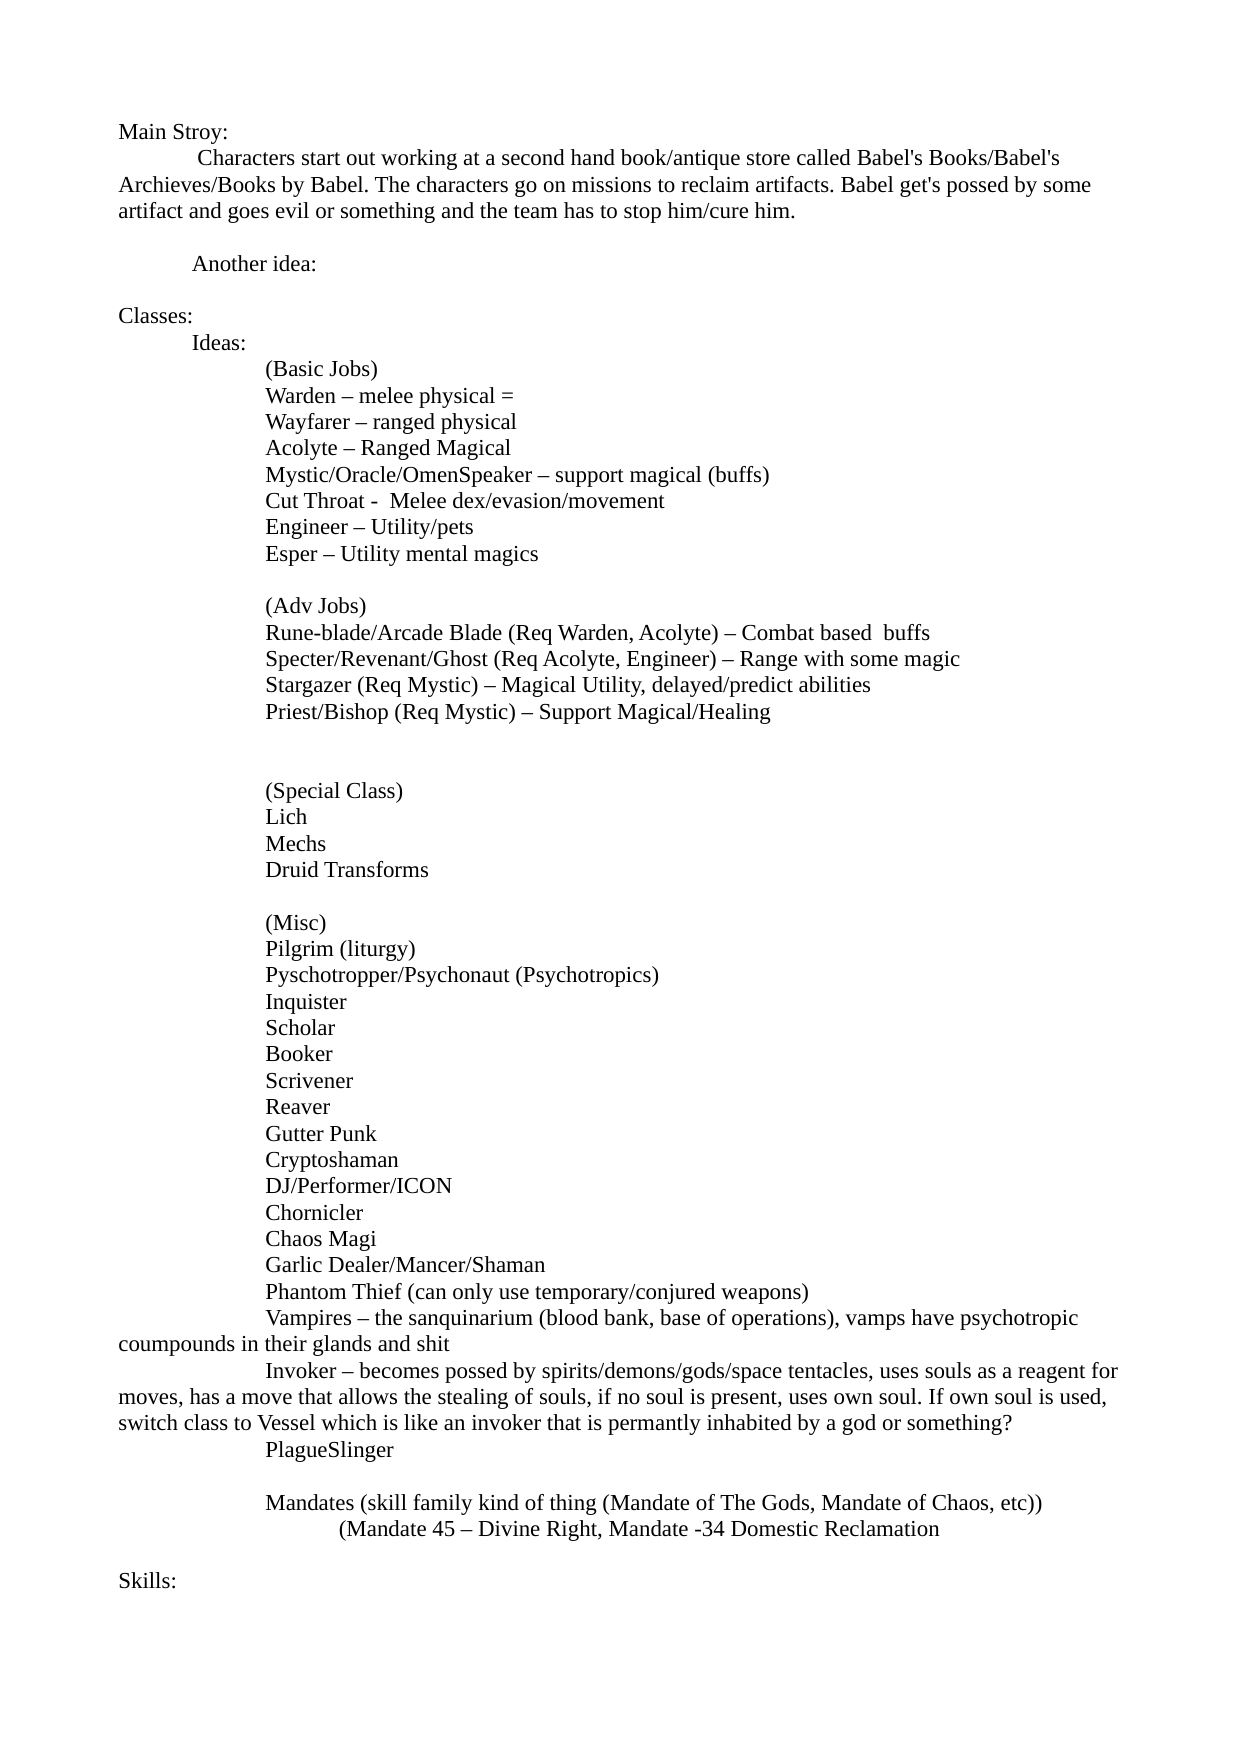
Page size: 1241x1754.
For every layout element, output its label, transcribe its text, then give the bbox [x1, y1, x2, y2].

text Engineer – Utility/pets [118, 513, 1122, 540]
text Mandates (skill family kind of thing (Mandate of The Gods, Mandate of Chaos, etc)) [118, 1488, 1122, 1515]
text Pilgrim (liturgy) [118, 935, 1122, 961]
text (Basic Jobs) [118, 355, 1122, 382]
text DJ/Performer/ICON [118, 1172, 1122, 1199]
text Cut Throat - Melee dex/evasion/movement [118, 487, 1122, 513]
text Wayfarer – ranged physical [118, 408, 1122, 434]
text Gutter Punk [118, 1119, 1122, 1146]
text Acolyte – Ranged Magical [118, 434, 1122, 461]
text Skills: [118, 1568, 1122, 1594]
text Rune-blade/Arcade Blade (Req Warden, Acolyte) – Combat based buffs [118, 619, 1122, 645]
text Warden – melee physical = [118, 382, 1122, 408]
text Booker [118, 1041, 1122, 1067]
text Reaver [118, 1093, 1122, 1119]
text Inquister [118, 988, 1122, 1014]
text Characters start out working at a second hand book/antique store called Babel's Books/Babel's Archieves/Books by Babel. The characters go on missions to reclaim artifacts. Babel get's possed by some artifact and goes evil or something and the team has to stop him/cure him. [118, 144, 1122, 223]
text Stargazer (Req Mystic) – Magical Utility, delayed/predict abilities [118, 672, 1122, 698]
text Chornicler [118, 1199, 1122, 1225]
text Another idea: [118, 250, 1122, 276]
text Vampires – the sanquinarium (blood bank, base of operations), vamps have psychotropic coumpounds in their glands and shit [118, 1304, 1122, 1357]
text Cryptoshaman [118, 1146, 1122, 1172]
text Druid Transforms [118, 856, 1122, 882]
text Lich [118, 803, 1122, 830]
text Specter/Revenant/Ghost (Req Acolyte, Engineer) – Range with some magic [118, 645, 1122, 672]
text Mystic/Oracle/OmenSpeaker – support magical (buffs) [118, 461, 1122, 487]
text Pyschotropper/Psychonaut (Psychotropics) [118, 961, 1122, 988]
text Mechs [118, 830, 1122, 856]
text Ideas: [118, 329, 1122, 355]
text Chaos Magi [118, 1225, 1122, 1251]
text Priest/Bishop (Req Mystic) – Support Magical/Healing [118, 698, 1122, 724]
text Phantom Thief (can only use temporary/conjured weapons) [118, 1278, 1122, 1304]
text (Misc) [118, 909, 1122, 935]
text PlagueSlinger [118, 1436, 1122, 1462]
text Classes: [118, 303, 1122, 329]
text Invoker – becomes possed by spirits/demons/gods/space tentacles, uses souls as a reagent for moves, has a move that allows the stealing of souls, if no soul is present, uses own soul. If own soul is used, switch class to Vessel which is like an invoker that is permantly inhabited by a god or something? [118, 1357, 1122, 1436]
text (Mandate 45 – Divine Right, Mandate -34 Domestic Reclamation [118, 1515, 1122, 1541]
text Main Stroy: [118, 118, 1122, 144]
text Esper – Utility mental magics [118, 540, 1122, 566]
text Garlic Dealer/Mancer/Shaman [118, 1251, 1122, 1278]
text (Adv Jobs) [118, 592, 1122, 619]
text Scholar [118, 1014, 1122, 1041]
text Scrivener [118, 1067, 1122, 1093]
text (Special Class) [118, 777, 1122, 803]
